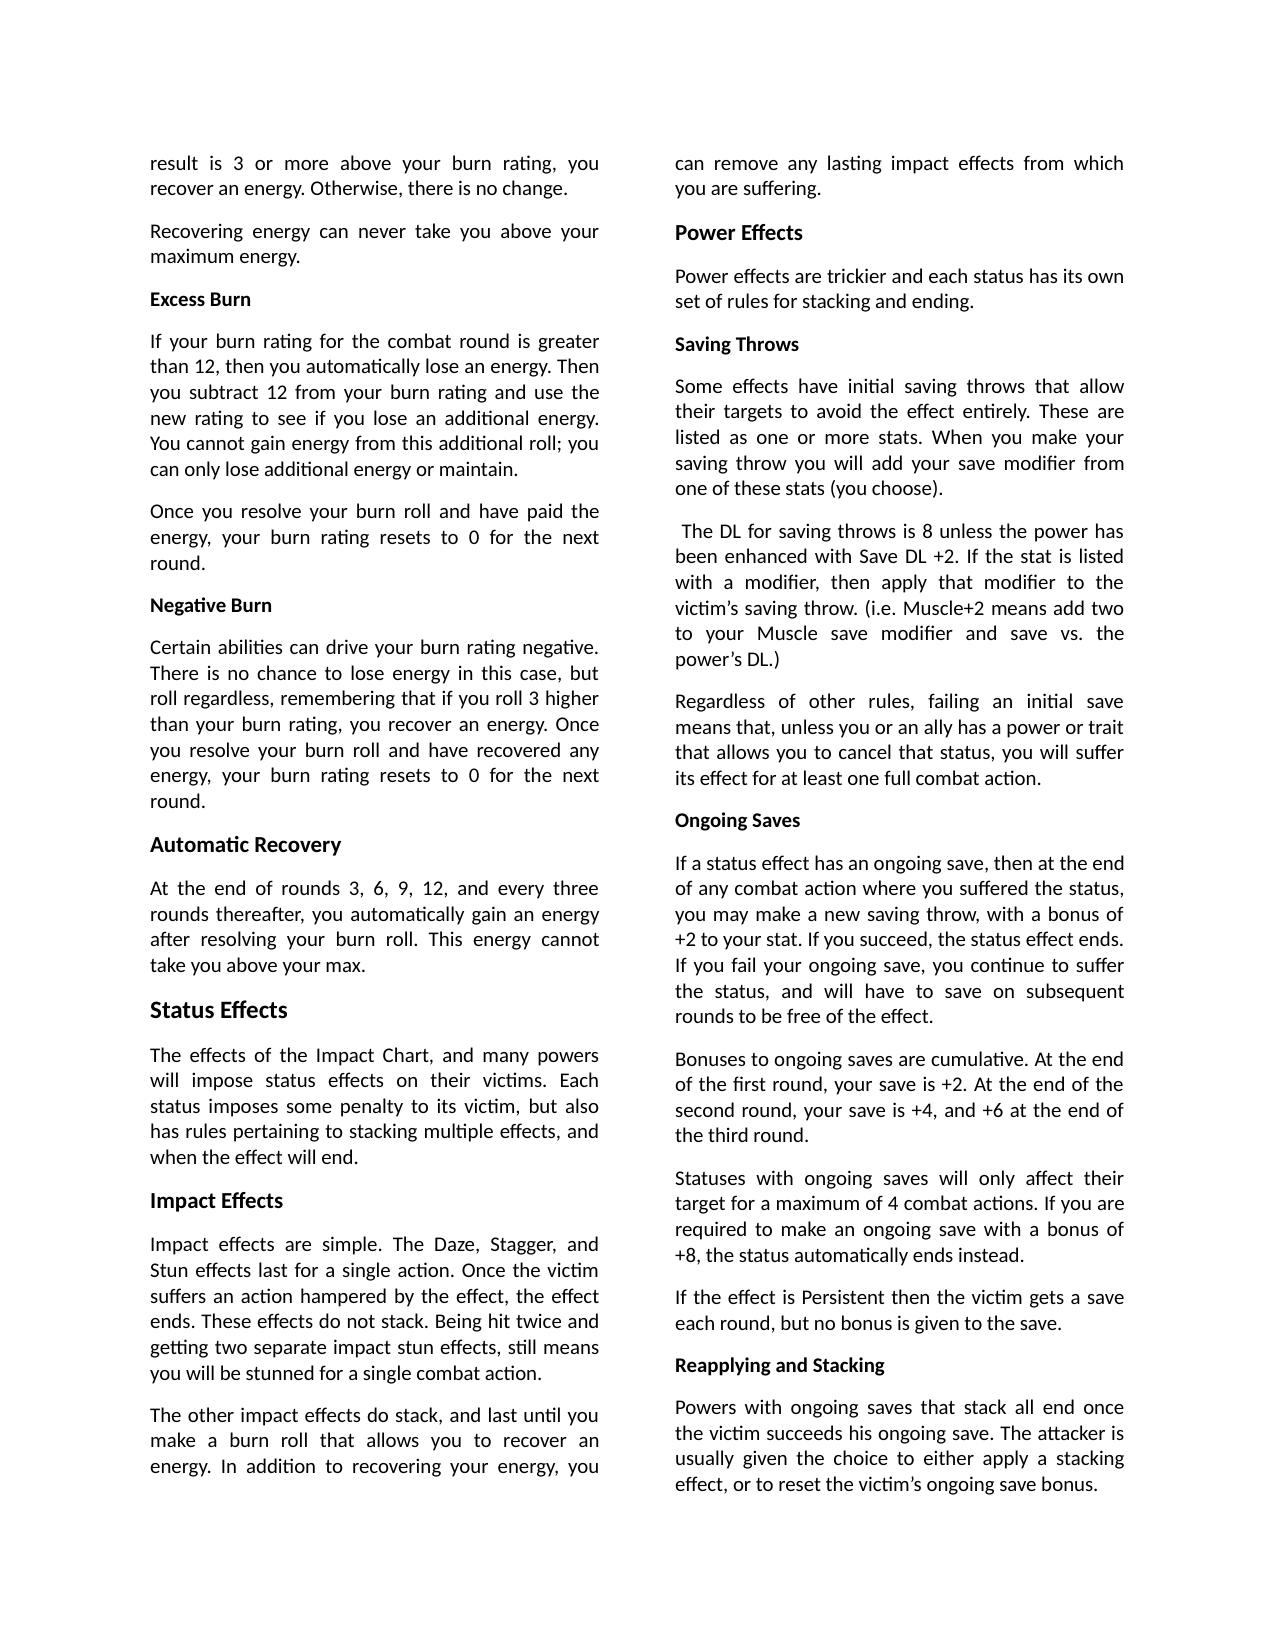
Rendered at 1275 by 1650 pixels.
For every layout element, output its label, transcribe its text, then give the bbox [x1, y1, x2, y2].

text At the end of rounds 3, 6, 9, 12, and every three rounds thereafter, you automatically gain an energy after resolving your burn roll. This energy cannot take you above your max. [150, 875, 600, 978]
text Impact effects are simple. The Daze, Stagger, and Stun effects last for a single action. Once the victim suffers an action hampered by the effect, the effect ends. These effects do not stack. Being hit twice and getting two separate impact stun effects, still means you will be stunned for a single combat action. [150, 1232, 600, 1385]
text Recovering energy can never take you above your maximum energy. [150, 218, 600, 269]
text Some effects have initial saving throws that allow their targets to avoid the effect entirely. These are listed as one or more stats. When you make your saving throw you will add your save modifier from one of these stats (you choose). [675, 373, 1125, 501]
text The other impact effects do stack, and last until you make a burn roll that allows you to recover an energy. In addition to recovering your energy, you [150, 1402, 600, 1479]
text Regardless of other rules, failing an initial save means that, unless you or an ally has a power or trait that allows you to cancel that status, you will suffer its effect for at least one full combat action. [675, 688, 1125, 791]
text Once you resolve your burn roll and have paid the energy, your burn rating resets to 0 for the next round. [150, 498, 600, 575]
text The effects of the Impact Chart, and many powers will impose status effects on their victims. Each status imposes some penalty to its victim, but also has rules pertaining to stacking multiple effects, and when the effect will end. [150, 1042, 600, 1170]
text Status Effects [150, 994, 600, 1025]
text Power Effects [675, 218, 1125, 246]
text Reapplying and Stacking [675, 1352, 1125, 1377]
text Negative Burn [150, 592, 600, 617]
text If the effect is Persistent then the victim gets a save each round, but no bonus is given to the save. [675, 1284, 1125, 1335]
text Automatic Recovery [150, 830, 600, 858]
text result is 3 or more above your burn rating, you recover an energy. Otherwise, there is no change. [150, 150, 600, 201]
text Ongoing Saves [675, 807, 1125, 833]
text Powers with ongoing saves that stack all end once the victim succeeds his ongoing save. The attacker is usually given the choice to either apply a stacking effect, or to reset the victim’s ongoing save bonus. [675, 1394, 1125, 1497]
text Statuses with ongoing saves will only affect their target for a maximum of 4 combat actions. If you are required to make an ongoing save with a bonus of +8, the status automatically ends instead. [675, 1165, 1125, 1267]
text If your burn rating for the combat round is greater than 12, then you automatically lose an energy. Then you subtract 12 from your burn rating and use the new rating to see if you lose an additional energy. You cannot gain energy from this additional roll; you can only lose additional energy or maintain. [150, 328, 600, 482]
text The DL for saving throws is 8 unless the power has been enhanced with Save DL +2. If the stat is listed with a modifier, then apply that modifier to the victim’s saving throw. (i.e. Muscle+2 means add two to your Muscle save modifier and save vs. the power’s DL.) [675, 518, 1125, 671]
text can remove any lasting impact effects from which you are suffering. [675, 150, 1125, 201]
text Bonuses to ongoing saves are cumulative. At the end of the first round, your save is +2. At the end of the second round, your save is +4, and +6 at the end of the third round. [675, 1046, 1125, 1148]
text Certain abilities can drive your burn rating negative. There is no chance to lose energy in this case, but roll regardless, remembering that if you roll 3 higher than your burn rating, you recover an energy. Once you resolve your burn roll and have recovered any energy, your burn rating resets to 0 for the next round. [150, 634, 600, 813]
text If a status effect has an ongoing save, then at the end of any combat action where you suffered the status, you may make a new saving throw, with a bonus of +2 to your stat. If you succeed, the status effect ends. If you fail your ongoing save, you continue to suffer the status, and will have to save on subsequent rounds to be free of the effect. [675, 850, 1125, 1029]
text Power effects are trickier and each status has its own set of rules for stacking and ending. [675, 263, 1125, 314]
text Saving Throws [675, 331, 1125, 356]
text Excess Burn [150, 286, 600, 311]
text Impact Effects [150, 1187, 600, 1215]
